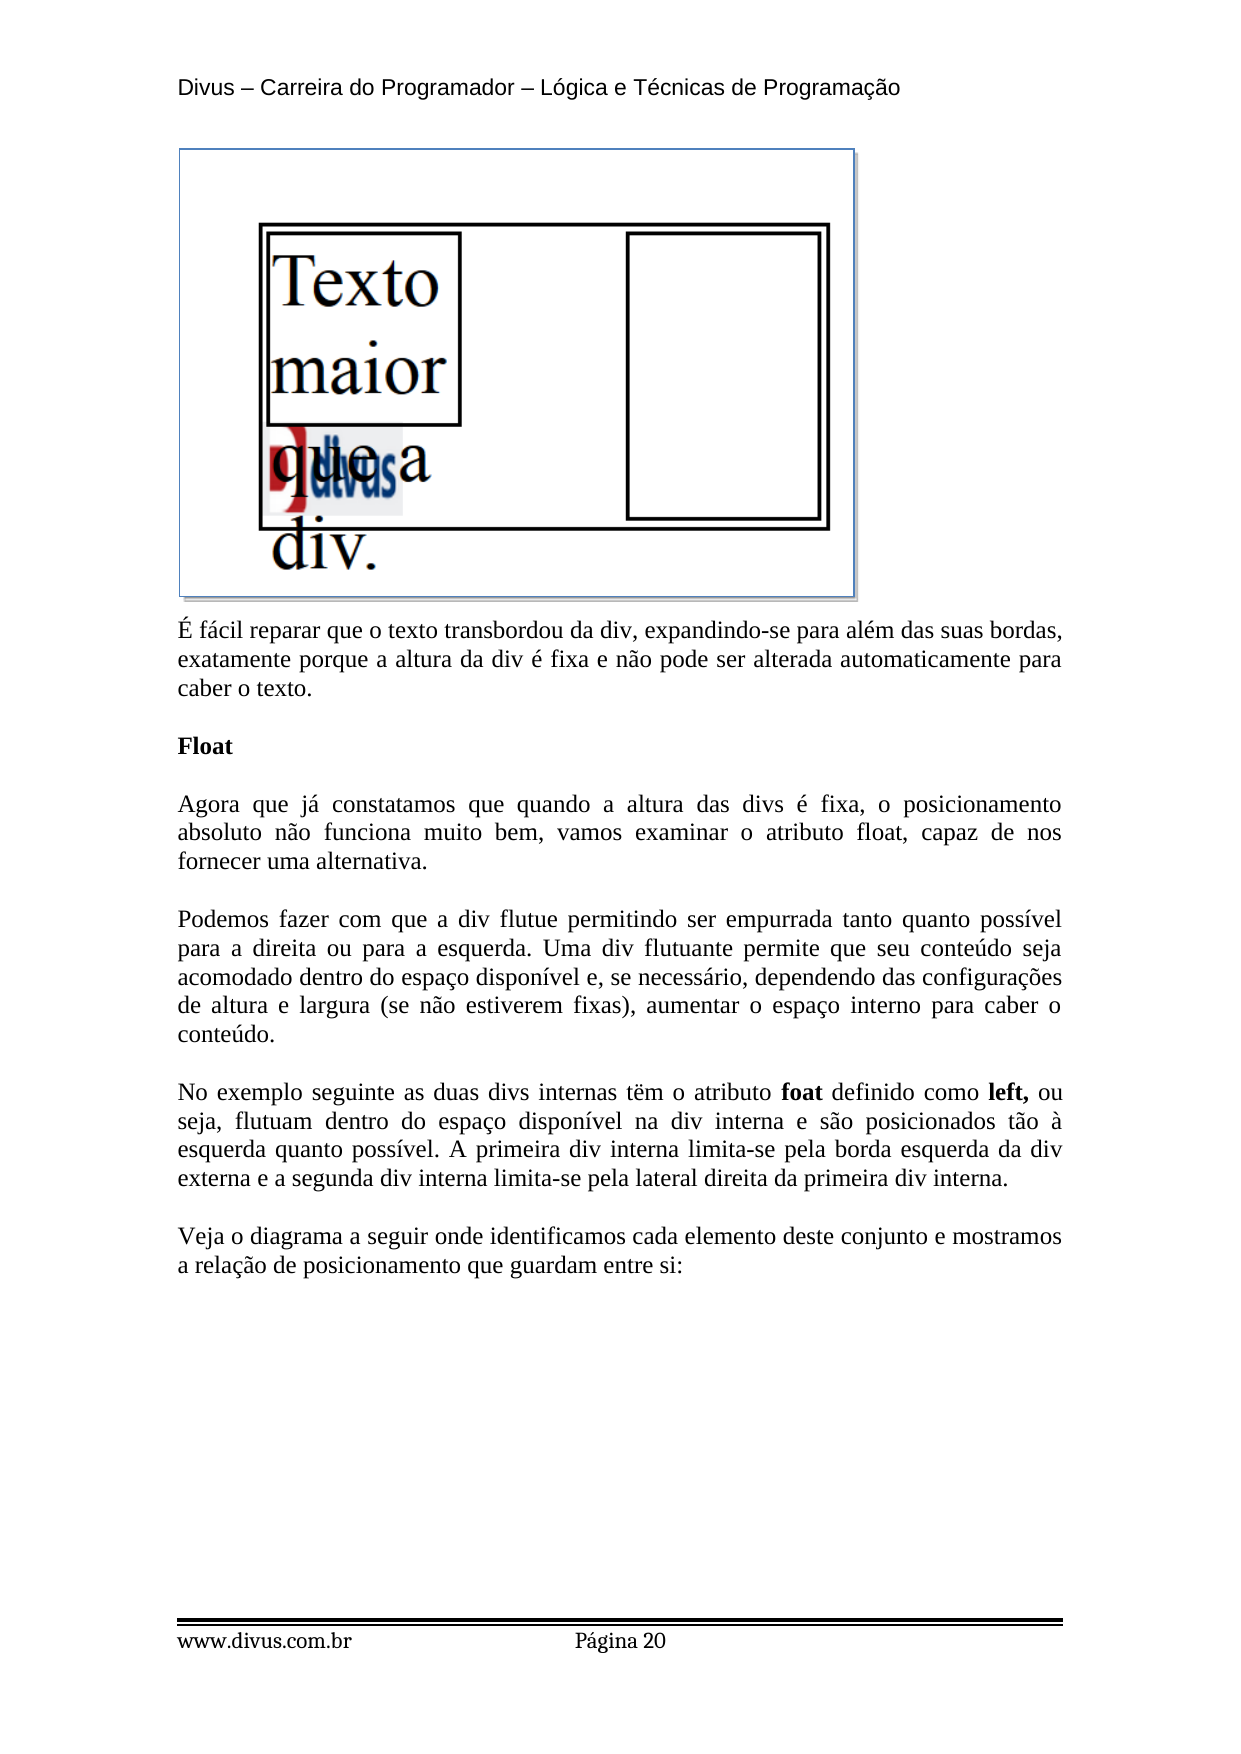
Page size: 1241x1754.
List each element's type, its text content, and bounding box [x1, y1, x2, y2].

text Veja o diagrama a seguir onde identificamos cada elemento deste conjunto e mostramos a relação de posicionamento que guardam entre si: [177, 1221, 1063, 1279]
picture [180, 150, 853, 596]
text No exemplo seguinte as duas divs internas tëm o atributo foat definido como left, ou seja, flutuam dentro do espaço disponível na div interna e são posicionados tão à esquerda quanto possível. A primeira div interna limita-se pela borda esquerda da div externa e a segunda div interna limita-se pela lateral direita da primeira div interna. [177, 1077, 1063, 1192]
text Float [177, 731, 1063, 759]
text Agora que já constatamos que quando a altura das divs é fixa, o posicionamento absoluto não funciona muito bem, vamos examinar o atributo float, capaz de nos fornecer uma alternativa. [177, 789, 1063, 875]
text Podemos fazer com que a div flutue permitindo ser empurrada tanto quanto possível para a direita ou para a esquerda. Uma div flutuante permite que seu conteúdo seja acomodado dentro do espaço disponível e, se necessário, dependendo das configurações de altura e largura (se não estiverem fixas), aumentar o espaço interno para caber o conteúdo. [177, 904, 1063, 1048]
text É fácil reparar que o texto transbordou da div, expandindo-se para além das suas bordas, exatamente porque a altura da div é fixa e não pode ser alterada automaticamente para caber o texto. [177, 148, 1063, 702]
